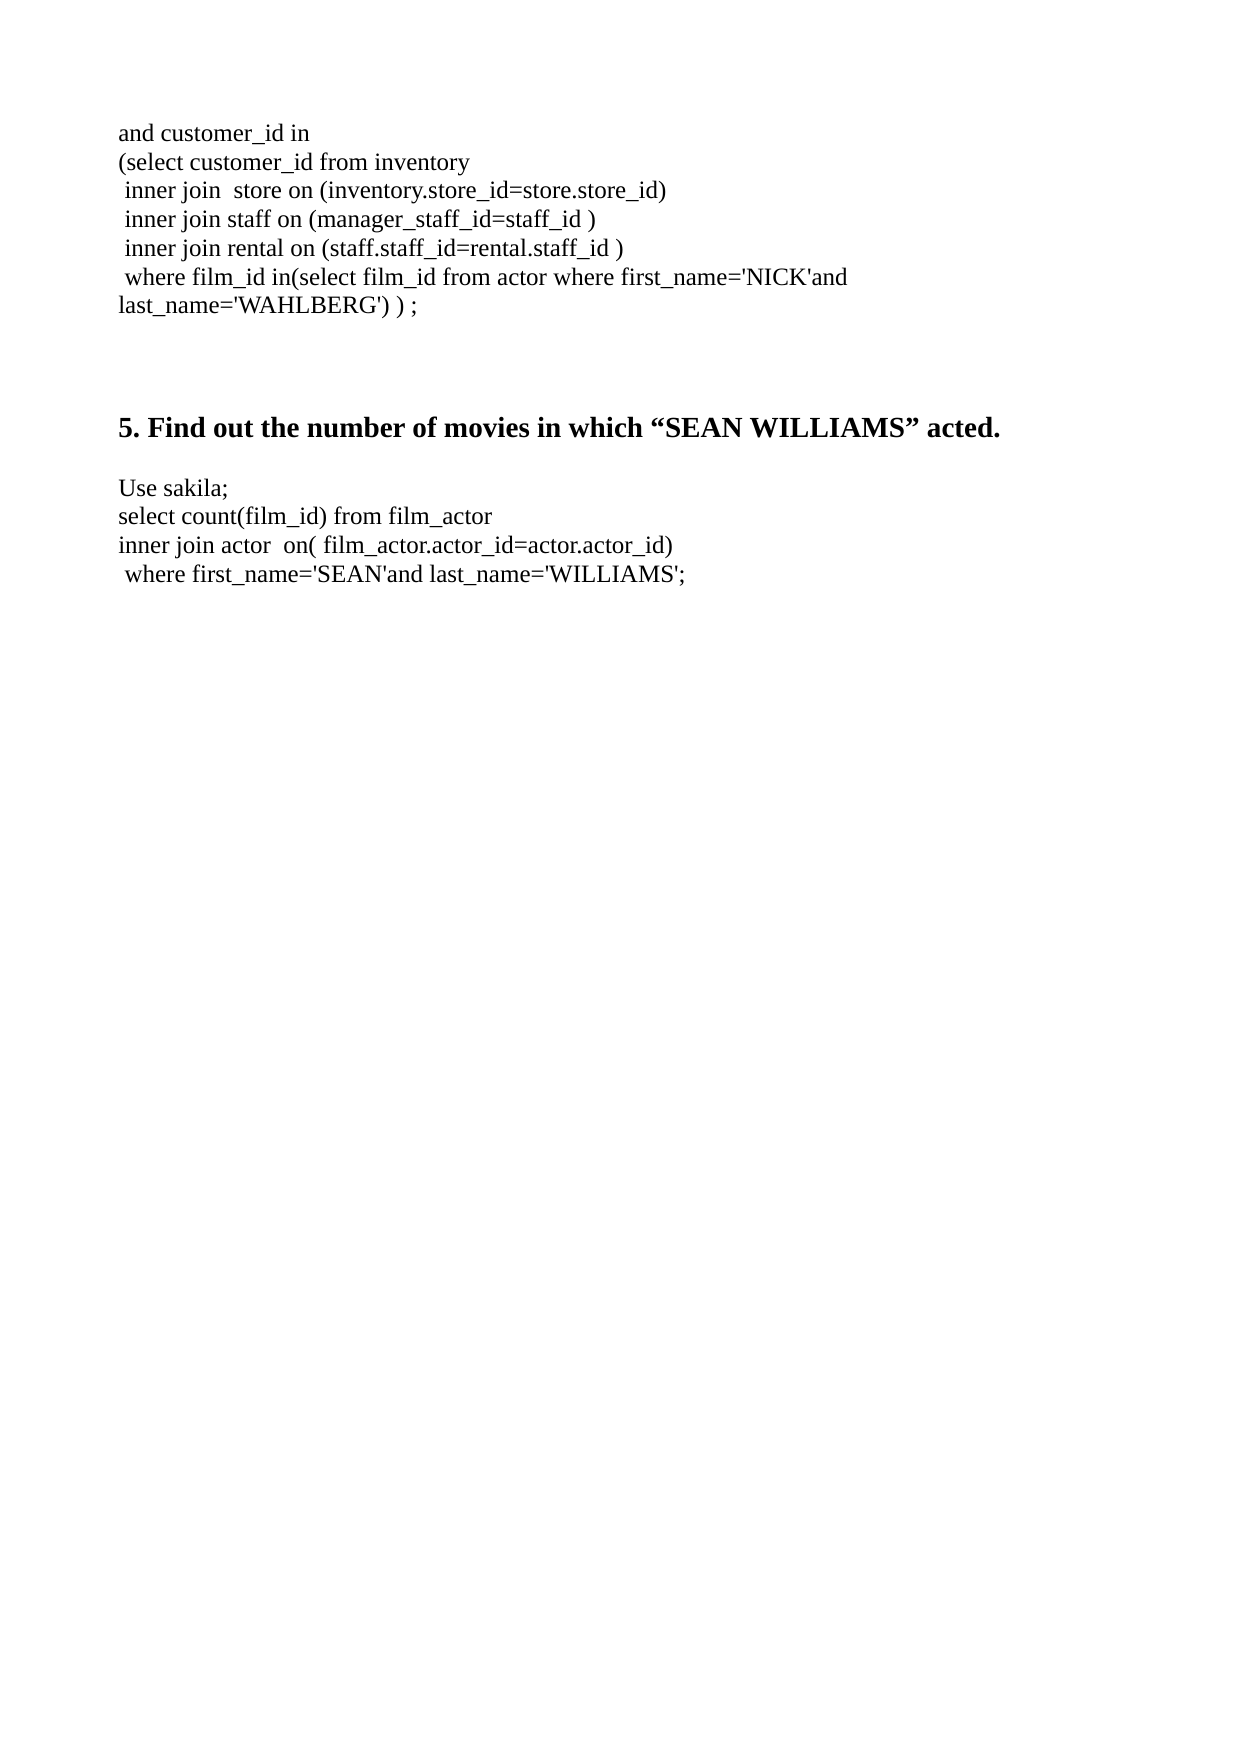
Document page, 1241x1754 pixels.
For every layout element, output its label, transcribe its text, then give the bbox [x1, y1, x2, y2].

text select count(film_id) from film_actor [118, 501, 1122, 530]
text inner join staff on (manager_staff_id=staff_id ) [118, 204, 1122, 233]
text 5. Find out the number of movies in which “SEAN WILLIAMS” acted. [118, 410, 1122, 444]
text and customer_id in [118, 118, 1122, 147]
text Use sakila; [118, 473, 1122, 501]
text inner join store on (inventory.store_id=store.store_id) [118, 176, 1122, 204]
text inner join actor on( film_actor.actor_id=actor.actor_id) [118, 530, 1122, 559]
text inner join rental on (staff.staff_id=rental.staff_id ) [118, 233, 1122, 262]
text where first_name='SEAN'and last_name='WILLIAMS'; [118, 559, 1122, 588]
text where film_id in(select film_id from actor where first_name='NICK'and last_name='WAHLBERG') ) ; [118, 262, 1122, 319]
text (select customer_id from inventory [118, 147, 1122, 176]
